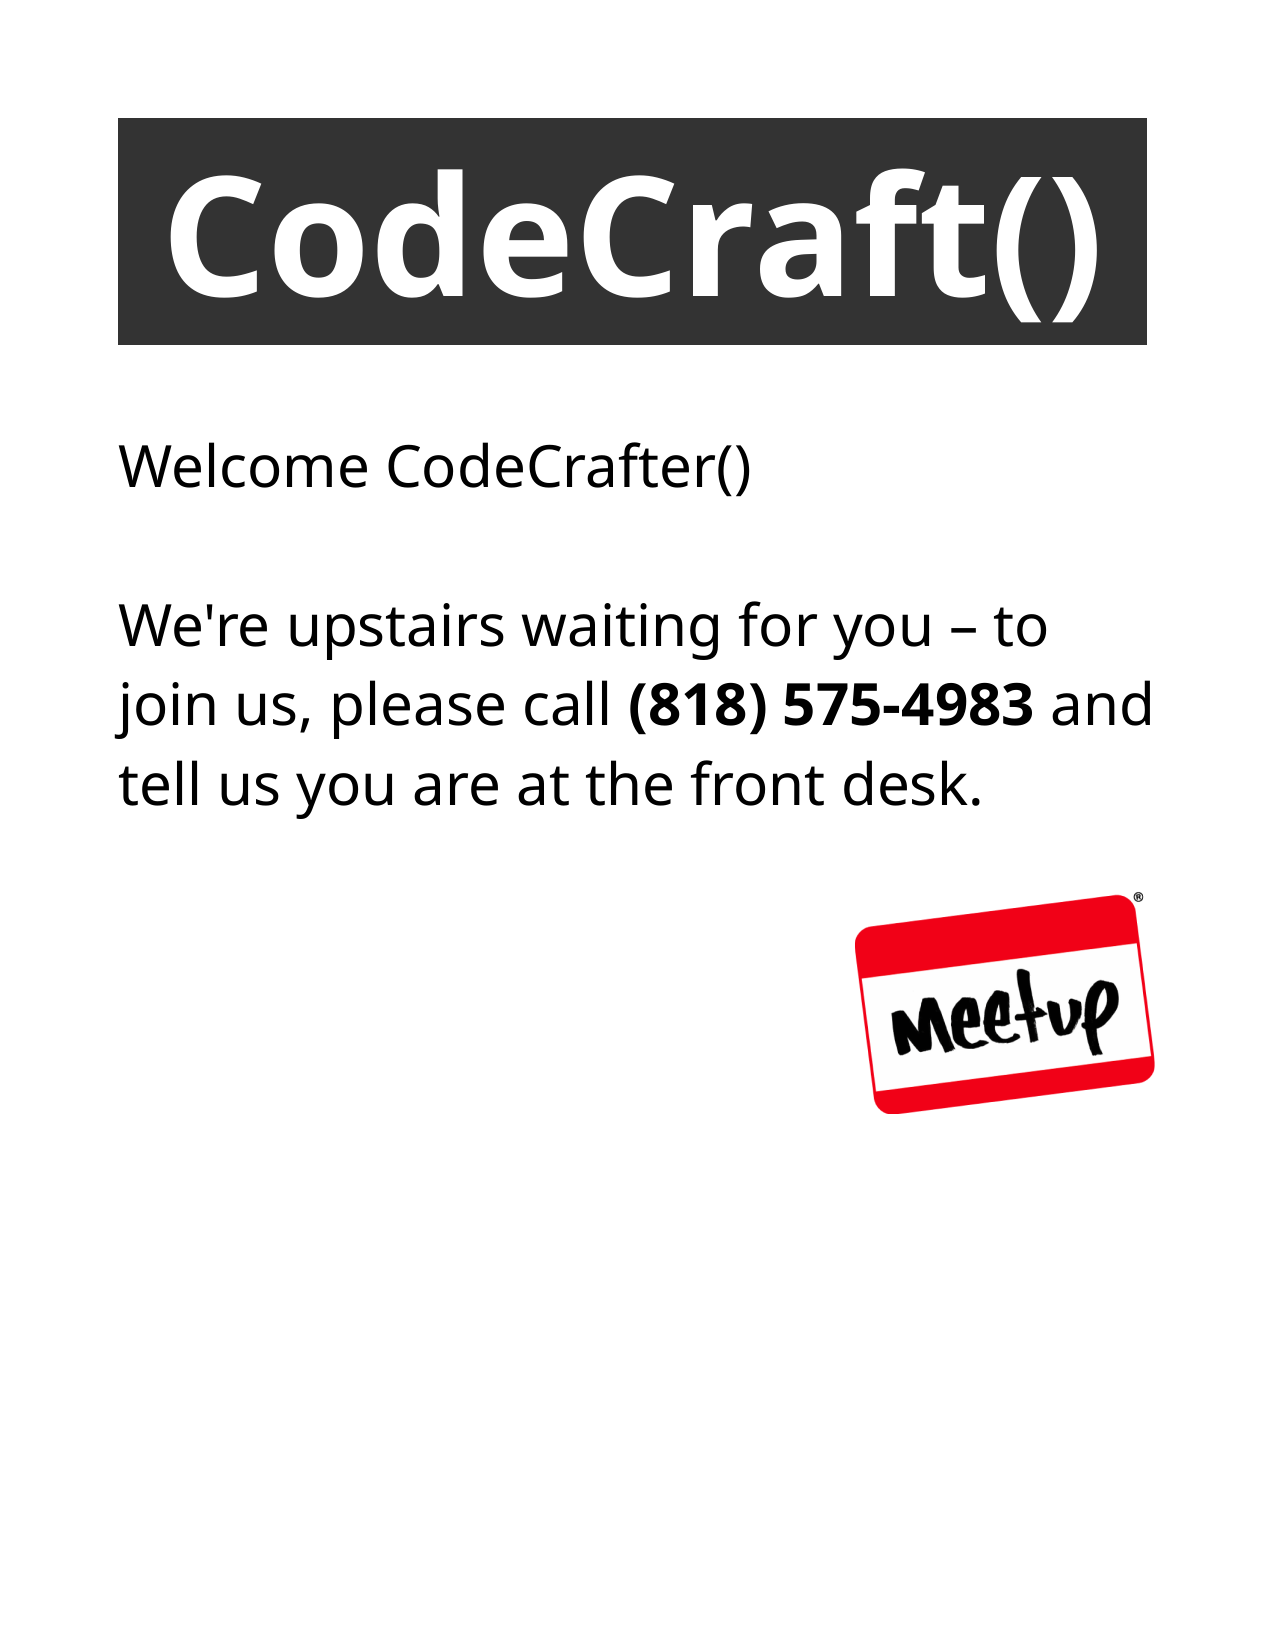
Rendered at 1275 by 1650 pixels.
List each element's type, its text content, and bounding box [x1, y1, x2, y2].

picture [854, 891, 1155, 1114]
text CodeCraft() [118, 118, 1157, 345]
text We're upstairs waiting for you – to join us, please call (818) 575-4983 and tell us you are at the front desk. [118, 583, 1157, 822]
text Welcome CodeCrafter() [118, 424, 1157, 504]
